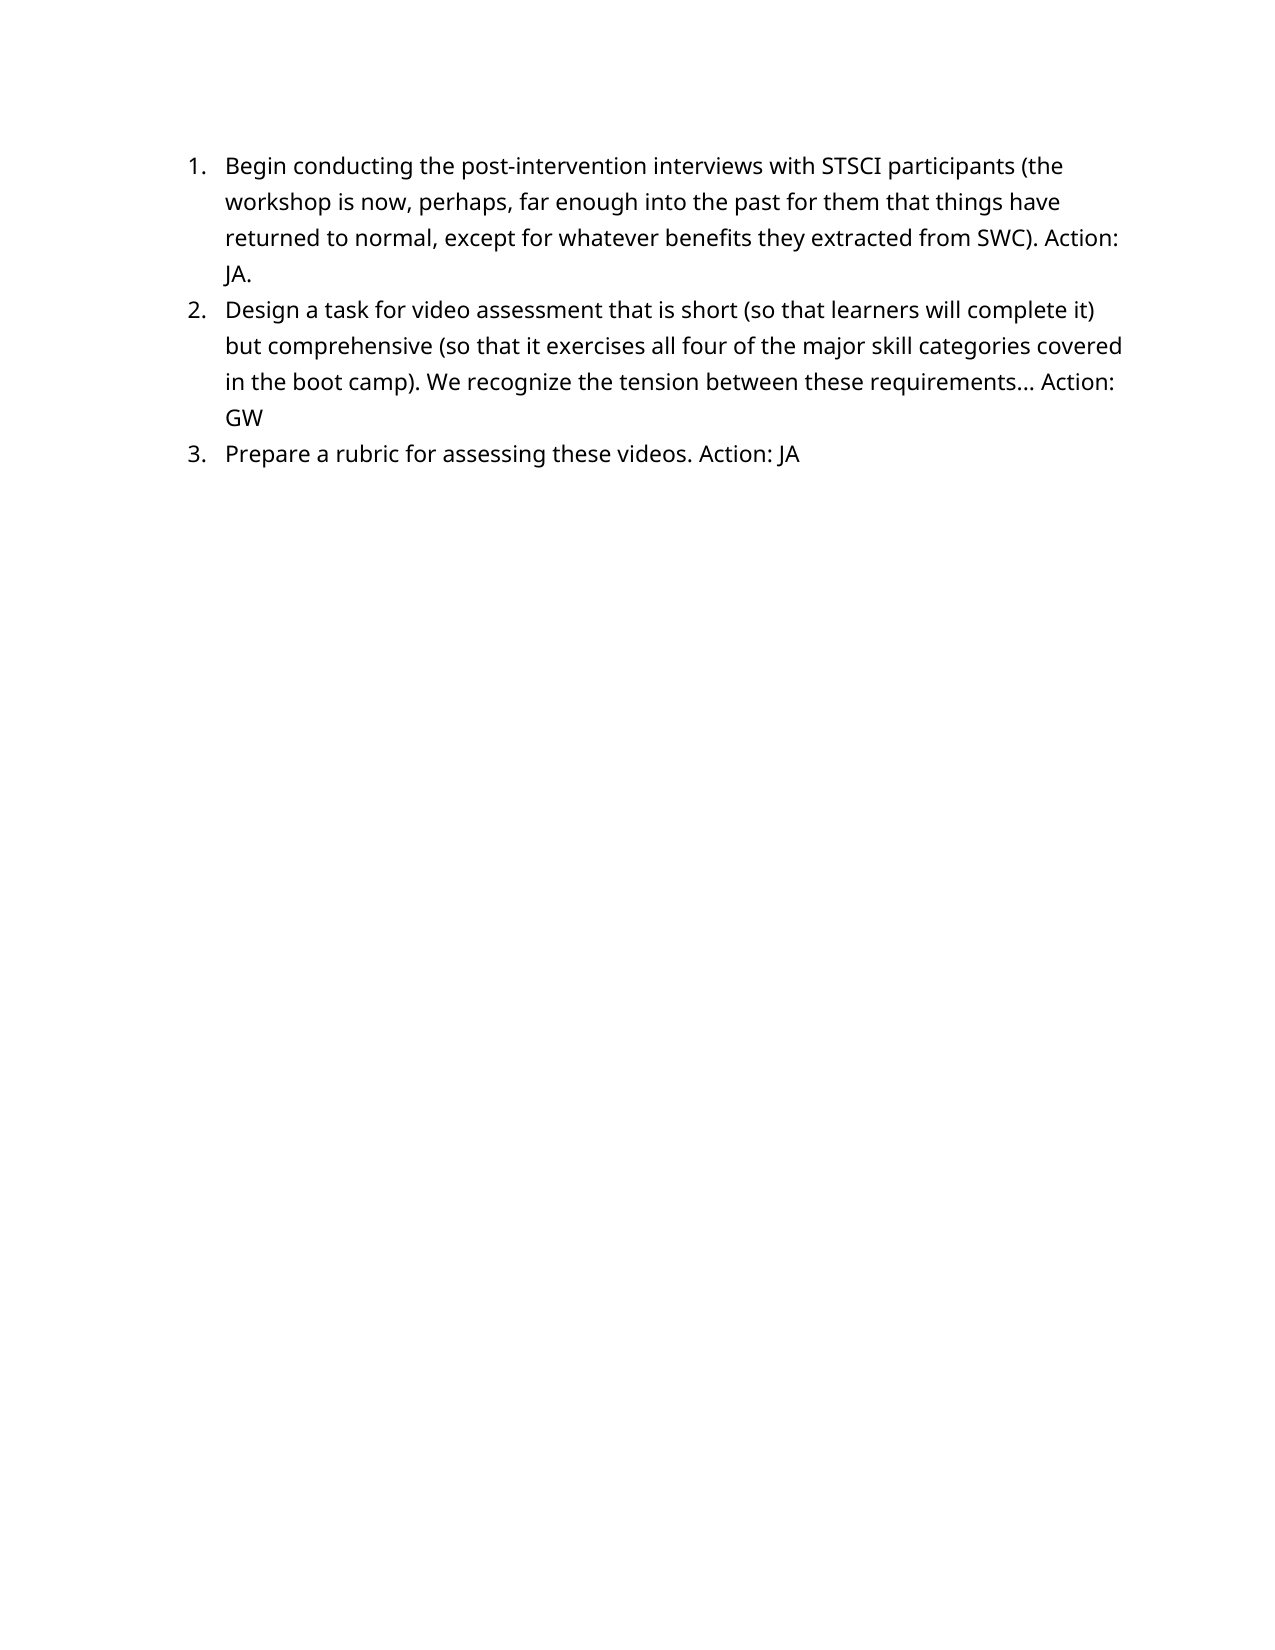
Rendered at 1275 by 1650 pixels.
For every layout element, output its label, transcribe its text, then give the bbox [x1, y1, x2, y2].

list Begin conducting the post-intervention interviews with STSCI participants (the workshop is now, perhaps, far enough into the past for them that things have returned to normal, except for whatever benefits they extracted from SWC). Action: JA. [187, 150, 1125, 289]
list Design a task for video assessment that is short (so that learners will complete it) but comprehensive (so that it exercises all four of the major skill categories covered in the boot camp). We recognize the tension between these requirements... Action: GW [187, 294, 1125, 433]
list Prepare a rubric for assessing these videos. Action: JA [187, 437, 1125, 469]
